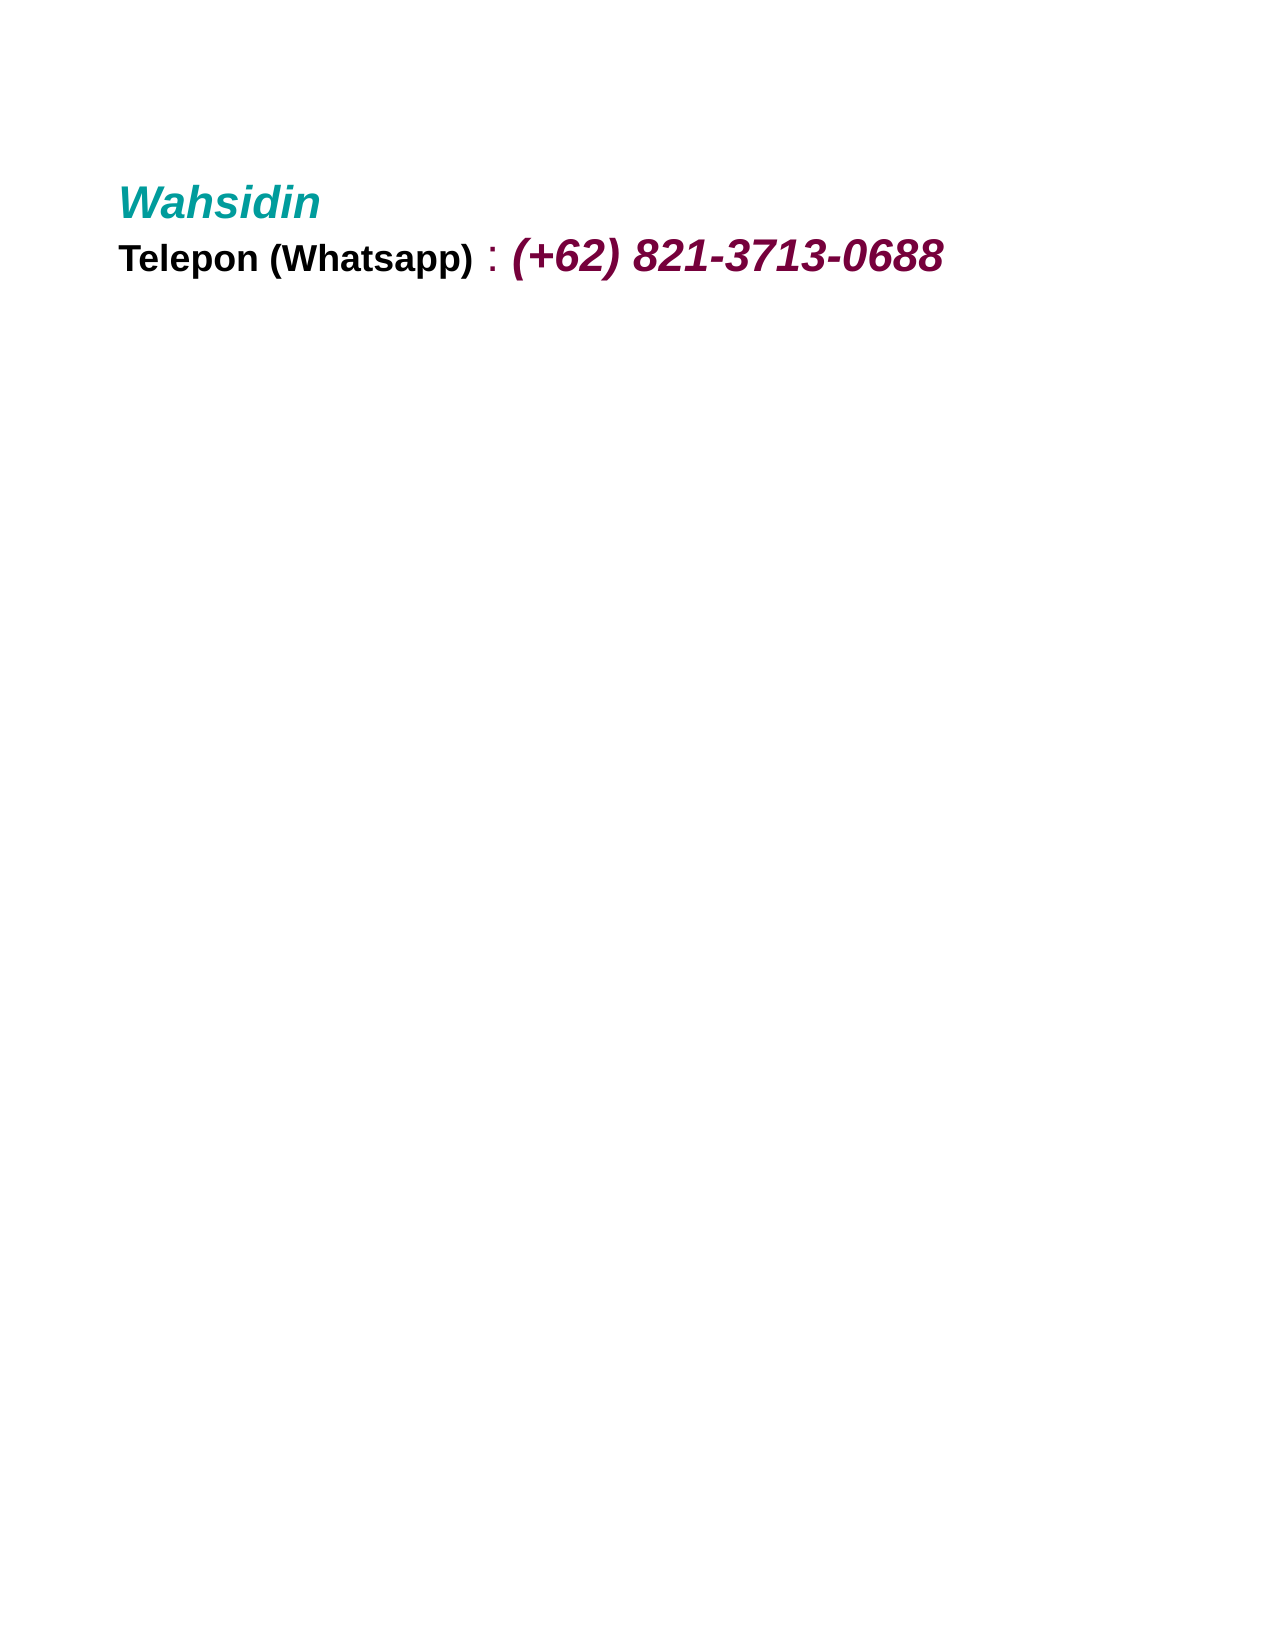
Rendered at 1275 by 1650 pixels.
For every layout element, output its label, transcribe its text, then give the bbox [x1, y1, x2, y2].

text Telepon (Whatsapp) : (+62) 821-3713-0688 [118, 228, 1157, 281]
text Wahsidin [118, 176, 1157, 228]
